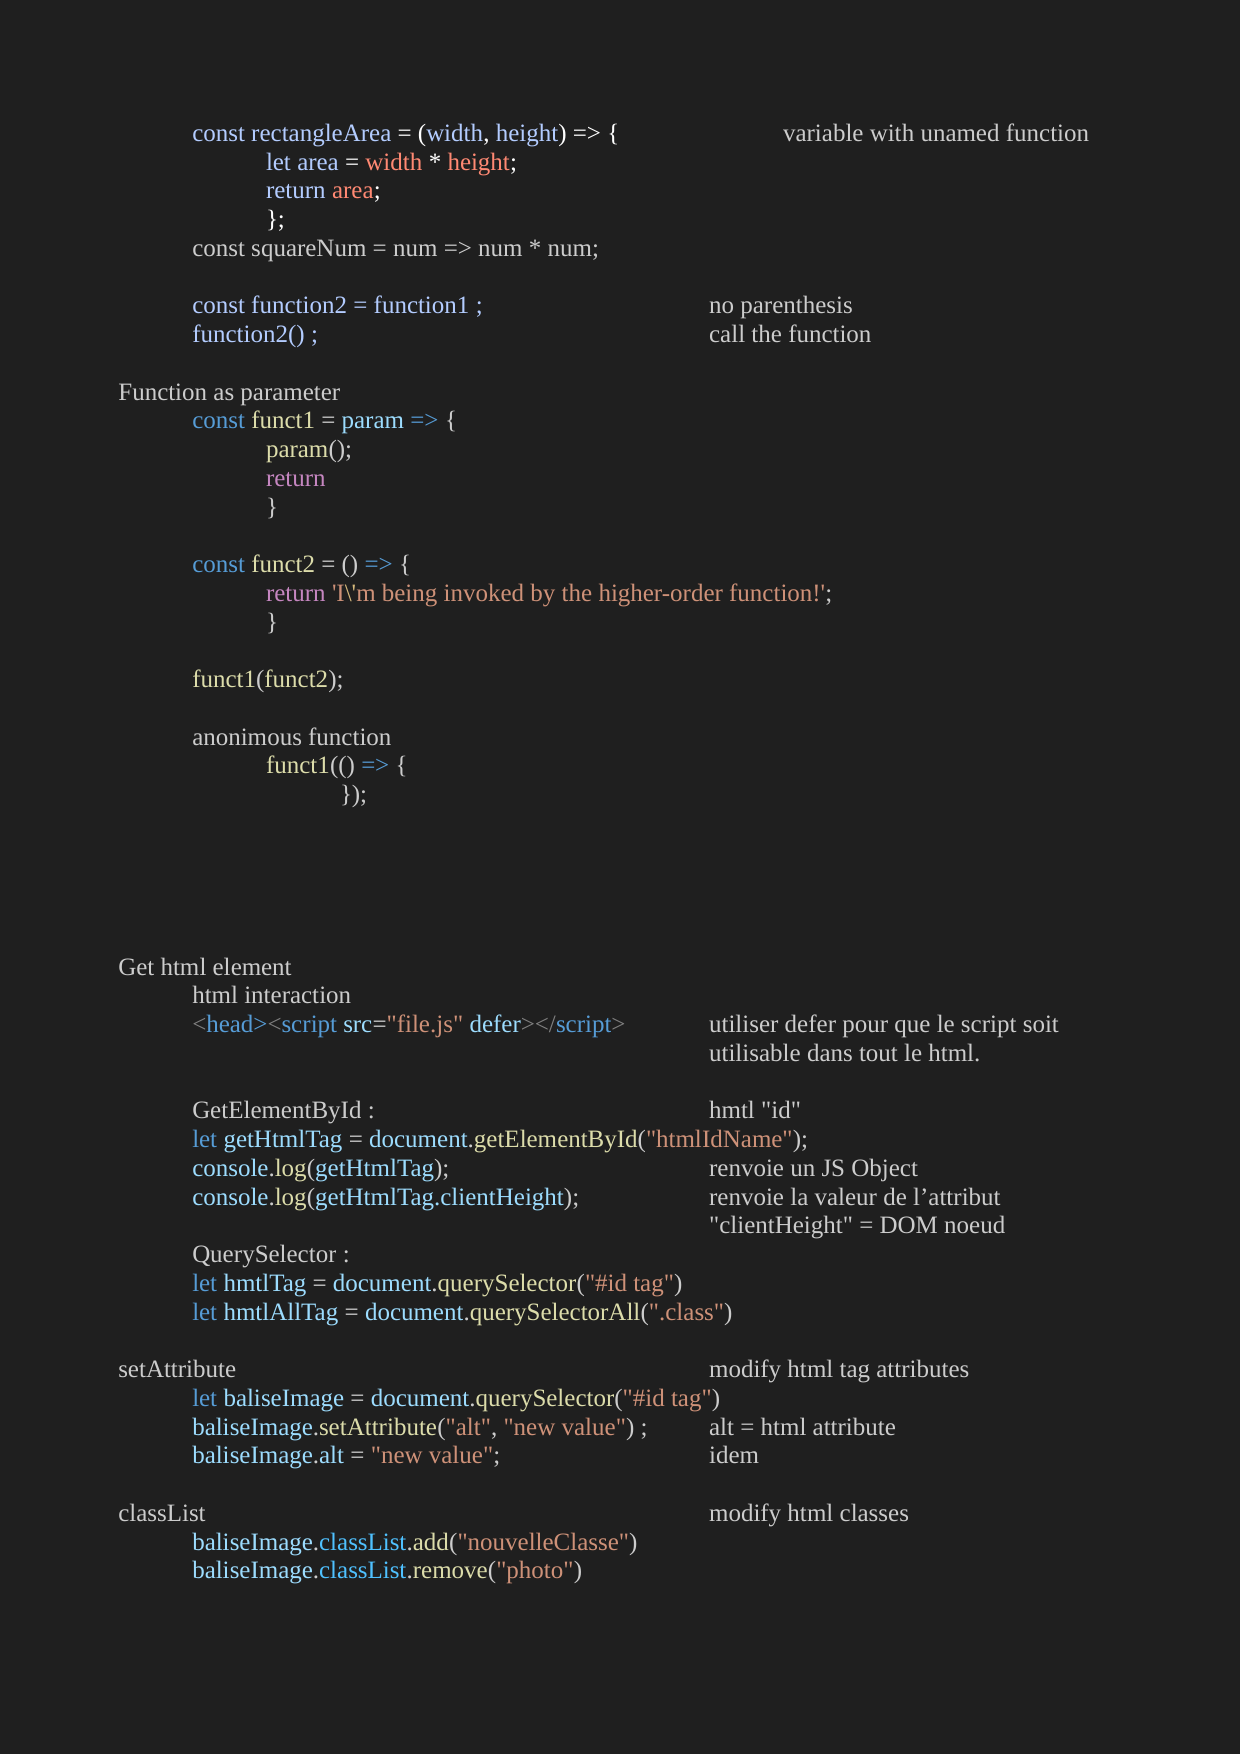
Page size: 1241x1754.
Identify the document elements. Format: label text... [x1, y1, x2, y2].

text QuerySelector : [118, 1239, 1122, 1268]
text }); [118, 779, 1122, 808]
text GetElementById : hmtl "id" [118, 1096, 709, 1124]
text const squareNum = num => num * num; [118, 233, 1122, 262]
text GetElementById : hmtl "id" [801, 1096, 1122, 1124]
text Get html element [118, 952, 1122, 981]
text let baliseImage = document.querySelector("#id tag") [118, 1383, 1122, 1412]
text console.log(getHtmlTag.clientHeight); renvoie la valeur de l’attribut "clientHeight" = DOM noeud [118, 1182, 1122, 1239]
text setAttribute modify html tag attributes [118, 1354, 1122, 1383]
text return [118, 463, 1122, 492]
text function2() ; call the function [871, 319, 1122, 348]
text <head><script src="file.js" defer></script> utiliser defer pour que le script soit utilisable dans tout le html. [118, 1009, 709, 1067]
text funct1(funct2); [118, 664, 1122, 693]
text const function2 = function1 ; no parenthesis [853, 291, 1122, 319]
text const function2 = function1 ; no parenthesis [118, 291, 709, 319]
text classList modify html classes [118, 1498, 1122, 1527]
text console.log(getHtmlTag); renvoie un JS Object [118, 1153, 1122, 1182]
text } [118, 607, 1122, 636]
text let hmtlAllTag = document.querySelectorAll(".class") [118, 1297, 1122, 1326]
text let getHtmlTag = document.getElementById("htmlIdName"); [118, 1124, 1122, 1153]
text baliseImage.alt = "new value"; idem [118, 1441, 1122, 1469]
text return 'I\'m being invoked by the higher-order function!'; [118, 578, 1122, 607]
text } [118, 492, 1122, 521]
text const funct2 = () => { [118, 549, 1122, 578]
text param(); [118, 434, 1122, 463]
text baliseImage.setAttribute("alt", "new value") ; alt = html attribute [118, 1412, 1122, 1441]
text const funct1 = param => { [118, 406, 1122, 434]
text funct1(() => { [118, 751, 1122, 779]
text <head><script src="file.js" defer></script> utiliser defer pour que le script soit utilisable dans tout le html. [980, 1009, 1122, 1067]
text const rectangleArea = (width, height) => { variable with unamed function let area = width * height; return area; }; [118, 118, 1122, 233]
text Function as parameter [118, 377, 1122, 406]
text anonimous function [118, 722, 1122, 751]
text baliseImage.classList.remove("photo") [118, 1556, 1122, 1584]
text let hmtlTag = document.querySelector("#id tag") [118, 1268, 1122, 1297]
text baliseImage.classList.add("nouvelleClasse") [118, 1527, 1122, 1556]
text function2() ; call the function [118, 319, 709, 348]
text html interaction [118, 981, 1122, 1009]
